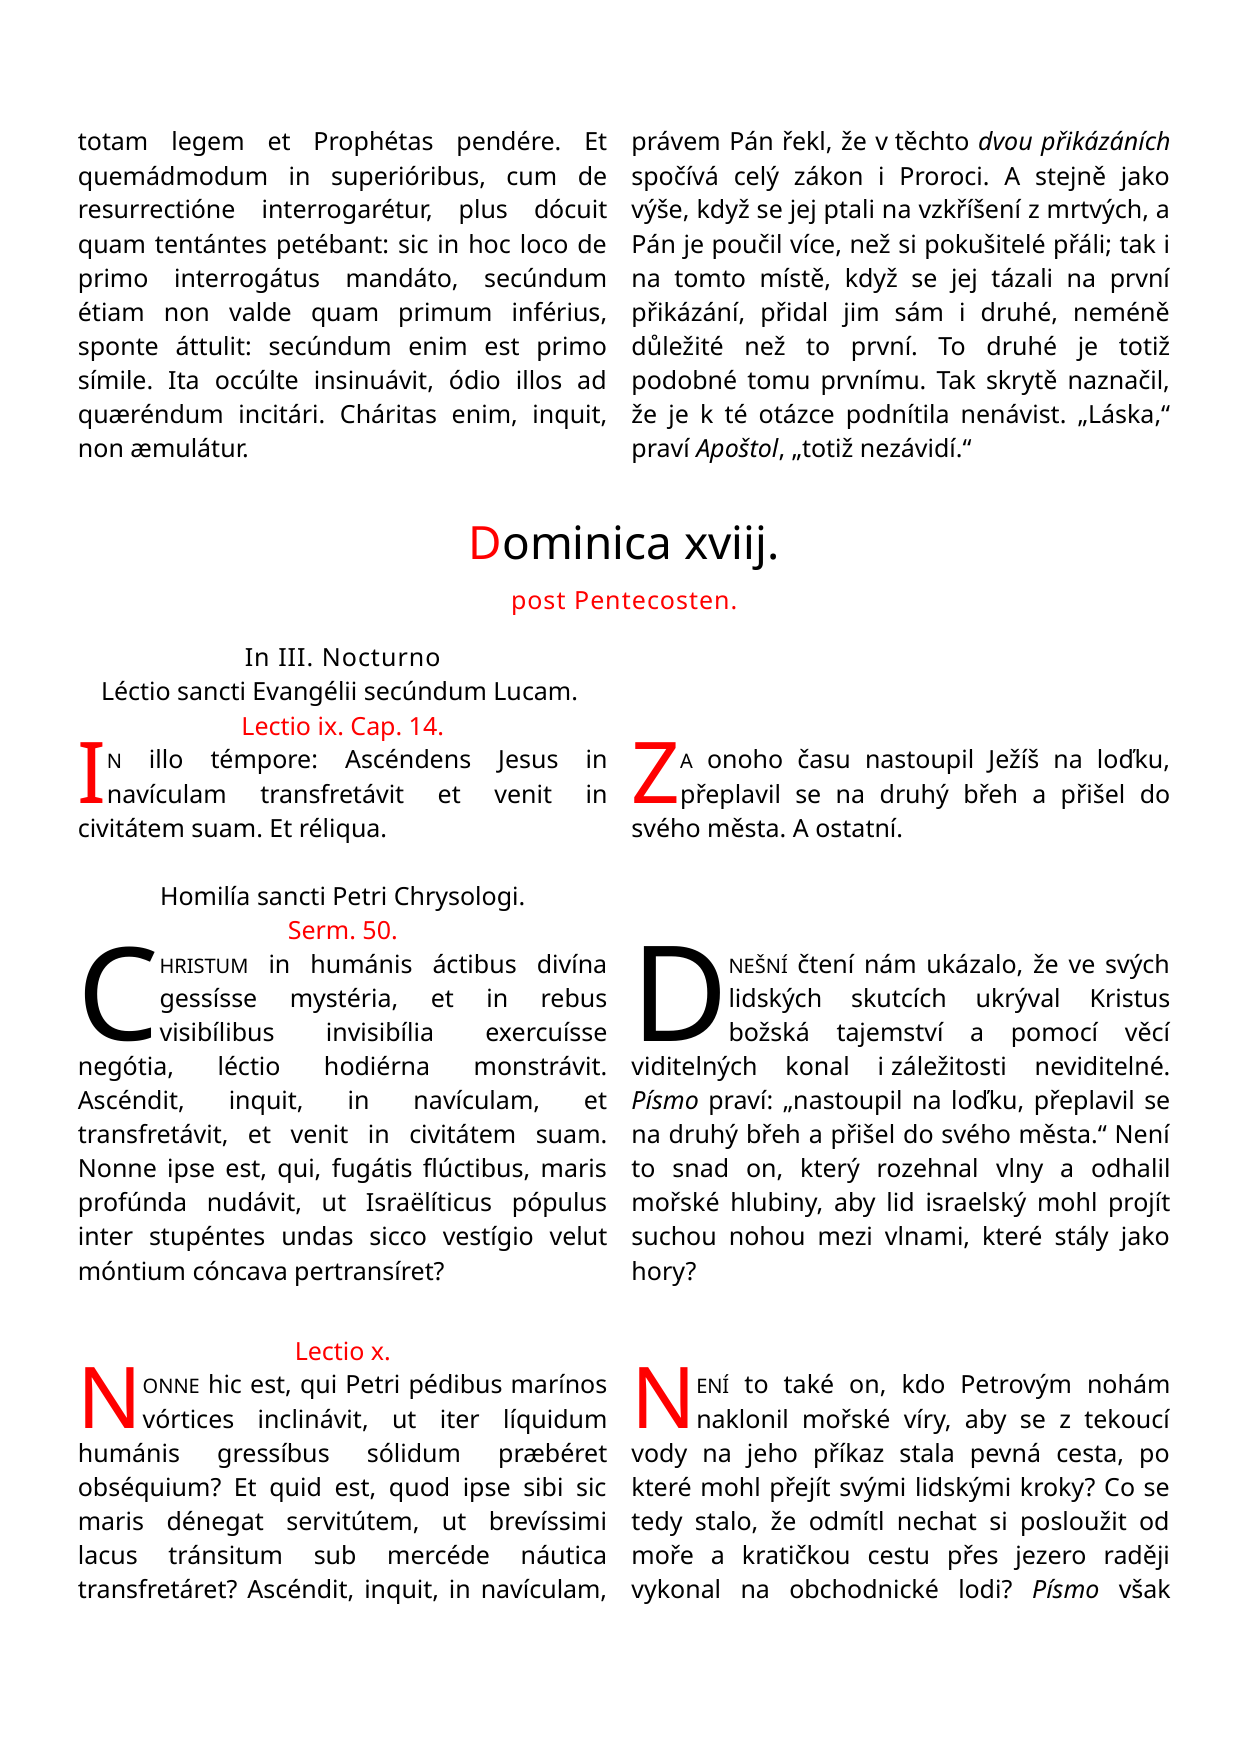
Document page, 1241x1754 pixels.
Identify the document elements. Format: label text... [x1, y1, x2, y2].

table_cell Za onoho času nastoupil Ježíš na loďku, přeplavil se na druhý břeh a přišel do svého města. A ostatní. Dnešní čtení nám ukázalo, že ve svých lidských skutcích ukrýval Kristus božská tajemství a pomocí věcí viditelných konal i záležitosti neviditelné. Písmo praví: „nastoupil na loďku, přeplavil se na druhý břeh a přišel do svého města.“ Není to snad on, který rozehnal vlny a odhalil mořské hlubiny, aby lid israelský mohl projít suchou nohou mezi vlnami, které stály jako hory? [619, 634, 1182, 1327]
table_cell Dominica xviij. post Pentecosten. [66, 505, 1182, 634]
table_cell Není to také on, kdo Petrovým nohám naklonil mořské víry, aby se z tekoucí vody na jeho příkaz stala pevná cesta, po které mohl přejít svými lidskými kroky? Co se tedy stalo, že odmítl nechat si posloužit od moře a kratičkou cestu přes jezero raději vykonal na obchodnické lodi? Písmo však [619, 1327, 1182, 1612]
table_cell Lectio x. Nonne hic est, qui Petri pédibus marínos vórtices inclinávit, ut iter líquidum humánis gressíbus sólidum præbéret obséquium? Et quid est, quod ipse sibi sic maris dénegat servitútem, ut brevíssimi lacus tránsitum sub mercéde náutica transfretáret? Ascéndit, inquit, in navículam, [66, 1327, 619, 1612]
table_cell totam legem et Prophétas pendére. Et quemádmodum in superióribus, cum de resurrectióne interrogarétur, plus dócuit quam tentántes petébant: sic in hoc loco de primo interrogátus mandáto, secúndum étiam non valde quam primum inférius, sponte áttulit: secúndum enim est primo símile. Ita occúlte insinuávit, ódio illos ad quæréndum incitári. Cháritas enim, inquit, non æmulátur. [66, 118, 619, 505]
table_cell právem Pán řekl, že v těchto dvou přikázáních spočívá celý zákon i Proroci. A stejně jako výše, když se jej ptali na vzkříšení z mrtvých, a Pán je poučil více, než si pokušitelé přáli; tak i na tomto místě, když se jej tázali na první přikázání, přidal jim sám i druhé, neméně důležité než to první. To druhé je totiž podobné tomu prvnímu. Tak skrytě naznačil, že je k té otázce podnítila nenávist. „Láska,“ praví Apoštol, „totiž nezávidí.“ [619, 118, 1182, 505]
table_cell In III. Nocturno Léctio sancti Evangélii secúndum Lucam. Lectio ix. Cap. 14. In illo témpore: Ascéndens Jesus in navículam transfretávit et venit in civitátem suam. Et réliqua. Homilía sancti Petri Chrysologi. Serm. 50. Christum in humánis áctibus divína gessísse mystéria, et in rebus visibílibus invisibília exercuísse negótia, léctio hodiérna monstrávit. Ascéndit, inquit, in navículam, et transfretávit, et venit in civitátem suam. Nonne ipse est, qui, fugátis flúctibus, maris profúnda nudávit, ut Israëlíticus pópulus inter stupéntes undas sicco vestígio velut móntium cóncava pertransíret? [66, 634, 619, 1327]
